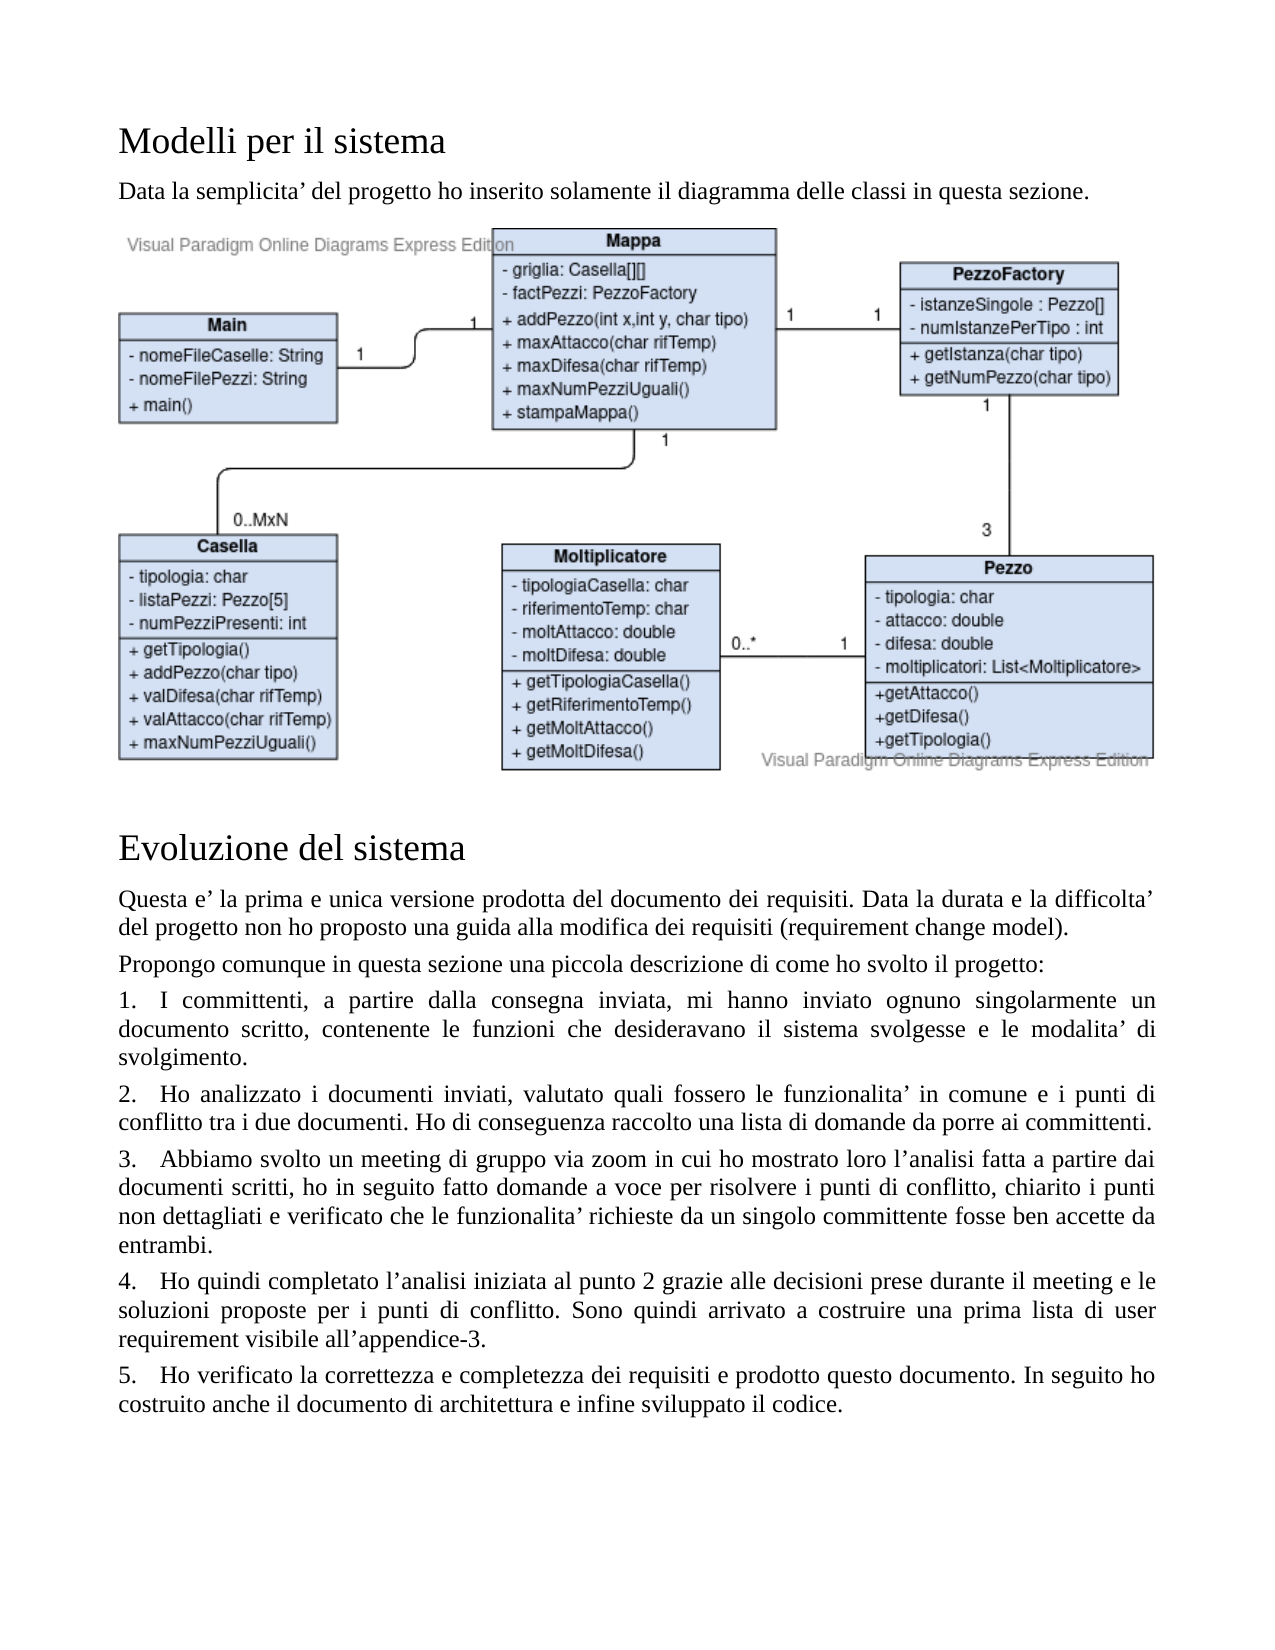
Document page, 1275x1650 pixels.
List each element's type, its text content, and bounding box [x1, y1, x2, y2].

text Evoluzione del sistema [118, 826, 1157, 869]
list Ho verificato la correttezza e completezza dei requisiti e prodotto questo documento. In seguito ho costruito anche il documento di architettura e infine sviluppato il codice. [118, 1360, 1157, 1417]
list I committenti, a partire dalla consegna inviata, mi hanno inviato ognuno singolarmente un documento scritto, contenente le funzioni che desideravano il sistema svolgesse e le modalita’ di svolgimento. [118, 985, 1157, 1071]
text Modelli per il sistema [118, 118, 1157, 161]
text Questa e’ la prima e unica versione prodotta del documento dei requisiti. Data la durata e la difficolta’ del progetto non ho proposto una guida alla modifica dei requisiti (requirement change model). [118, 884, 1157, 941]
text Propongo comunque in questa sezione una piccola descrizione di come ho svolto il progetto: [118, 949, 1157, 977]
picture [118, 228, 1157, 775]
list Abbiamo svolto un meeting di gruppo via zoom in cui ho mostrato loro l’analisi fatta a partire dai documenti scritti, ho in seguito fatto domande a voce per risolvere i punti di conflitto, chiarito i punti non dettagliati e verificato che le funzionalita’ richieste da un singolo committente fosse ben accette da entrambi. [118, 1144, 1157, 1259]
text Data la semplicita’ del progetto ho inserito solamente il diagramma delle classi in questa sezione. [118, 176, 1157, 205]
list Ho analizzato i documenti inviati, valutato quali fossero le funzionalita’ in comune e i punti di conflitto tra i due documenti. Ho di conseguenza raccolto una lista di domande da porre ai committenti. [118, 1079, 1157, 1136]
list Ho quindi completato l’analisi iniziata al punto 2 grazie alle decisioni prese durante il meeting e le soluzioni proposte per i punti di conflitto. Sono quindi arrivato a costruire una prima lista di user requirement visibile all’appendice-3. [118, 1266, 1157, 1352]
